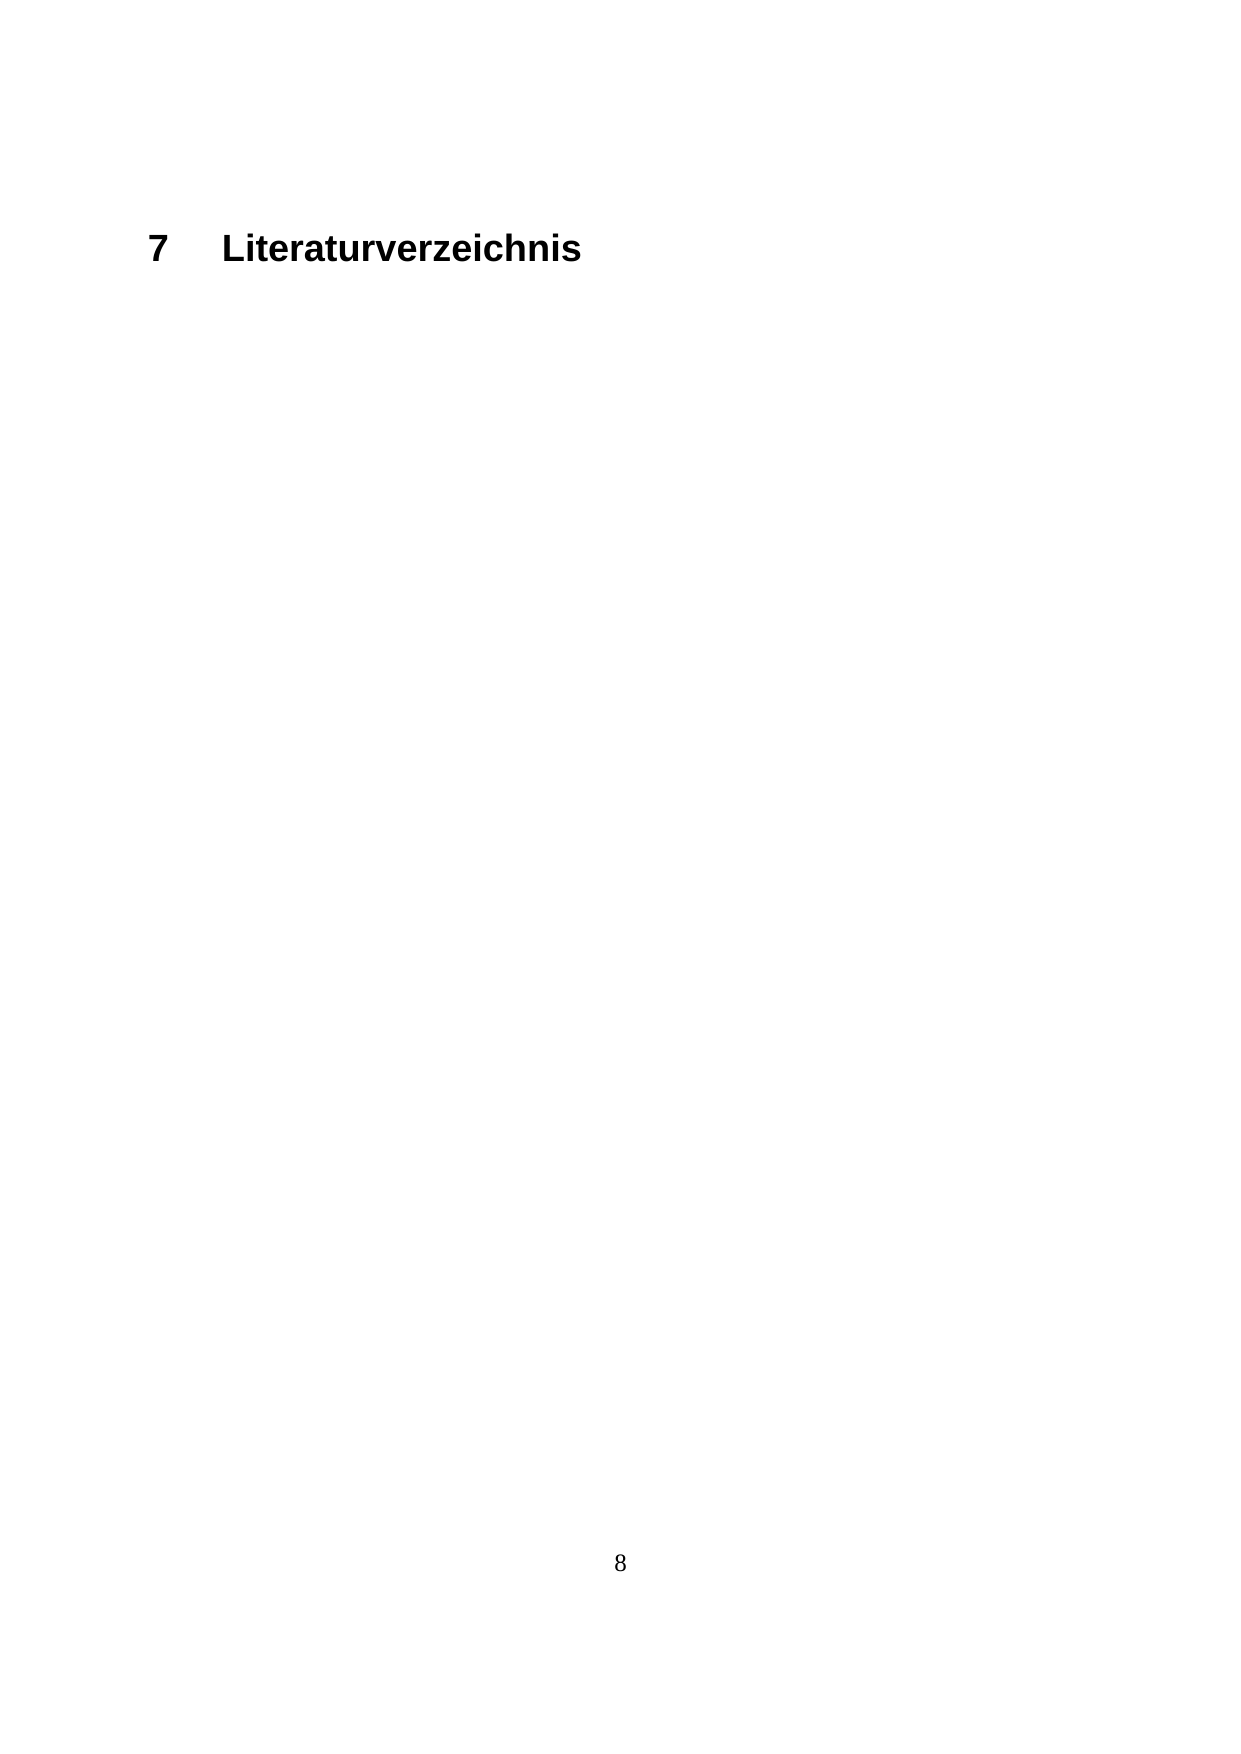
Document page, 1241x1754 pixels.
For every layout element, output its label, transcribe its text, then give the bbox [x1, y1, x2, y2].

subtitle Literaturverzeichnis [148, 226, 1093, 269]
